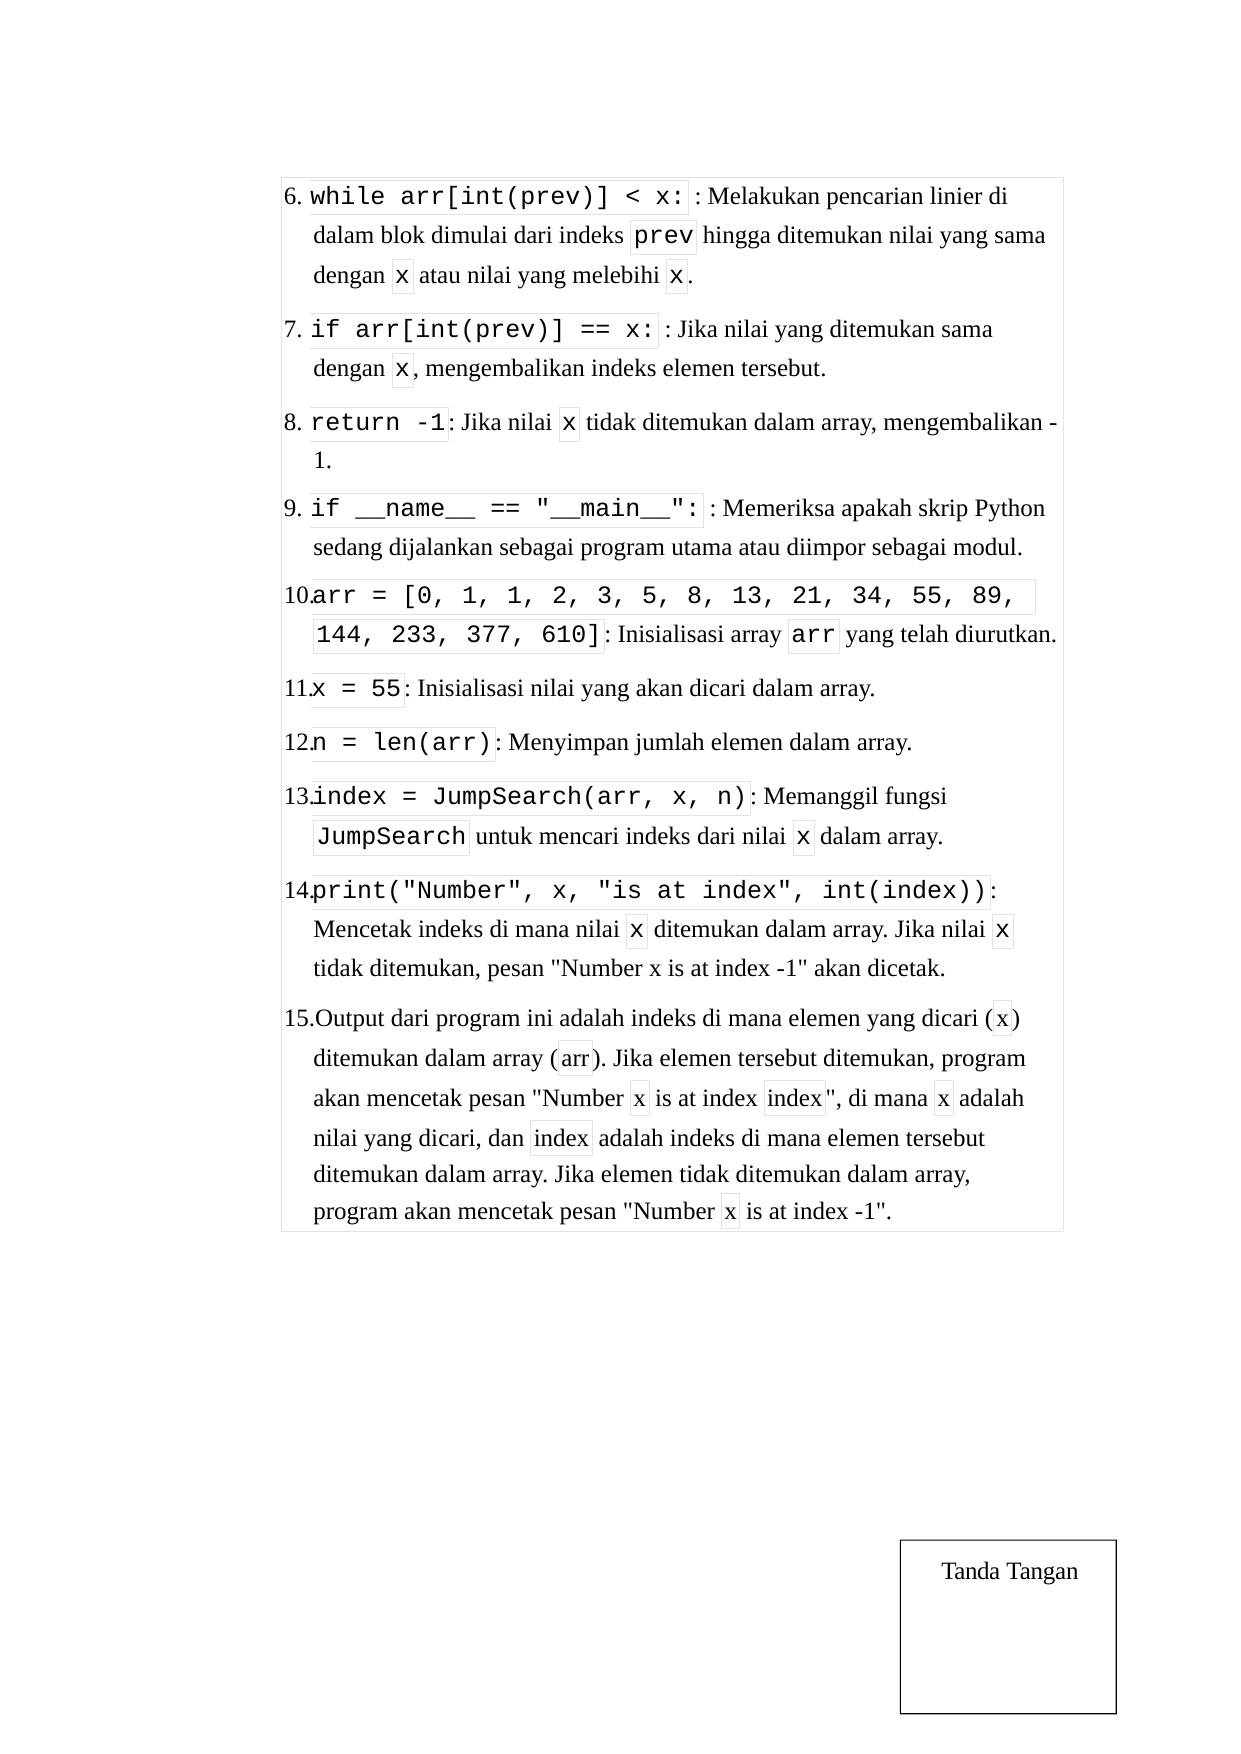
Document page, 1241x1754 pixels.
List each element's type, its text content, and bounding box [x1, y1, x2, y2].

list n = len(arr): Menyimpan jumlah elemen dalam array. [282, 724, 1063, 761]
list return -1: Jika nilai x tidak ditemukan dalam array, mengembalikan -1. [282, 404, 1063, 474]
list index = JumpSearch(arr, x, n): Memanggil fungsi JumpSearch untuk mencari indeks dari nilai x dalam array. [282, 778, 1063, 855]
list x = 55: Inisialisasi nilai yang akan dicari dalam array. [282, 670, 1063, 707]
list Output dari program ini adalah indeks di mana elemen yang dicari (x) ditemukan dalam array (arr). Jika elemen tersebut ditemukan, program akan mencetak pesan "Number x is at index index", di mana x adalah nilai yang dicari, dan index adalah indeks di mana elemen tersebut ditemukan dalam array. Jika elemen tidak ditemukan dalam array, program akan mencetak pesan "Number x is at index -1". [282, 997, 1063, 1231]
list print("Number", x, "is at index", int(index)): Mencetak indeks di mana nilai x ditemukan dalam array. Jika nilai x tidak ditemukan, pesan "Number x is at index -1" akan dicetak. [282, 871, 1063, 981]
list if __name__ == "__main__": : Memeriksa apakah skrip Python sedang dijalankan sebagai program utama atau diimpor sebagai modul. [282, 490, 1063, 560]
list arr = [0, 1, 1, 2, 3, 5, 8, 13, 21, 34, 55, 89, 144, 233, 377, 610]: Inisialisasi array arr yang telah diurutkan. [282, 576, 1063, 653]
list if arr[int(prev)] == x: : Jika nilai yang ditemukan sama dengan x, mengembalikan indeks elemen tersebut. [282, 310, 1063, 387]
list while arr[int(prev)] < x: : Melakukan pencarian linier di dalam blok dimulai dari indeks prev hingga ditemukan nilai yang sama dengan x atau nilai yang melebihi x. [282, 178, 1063, 293]
